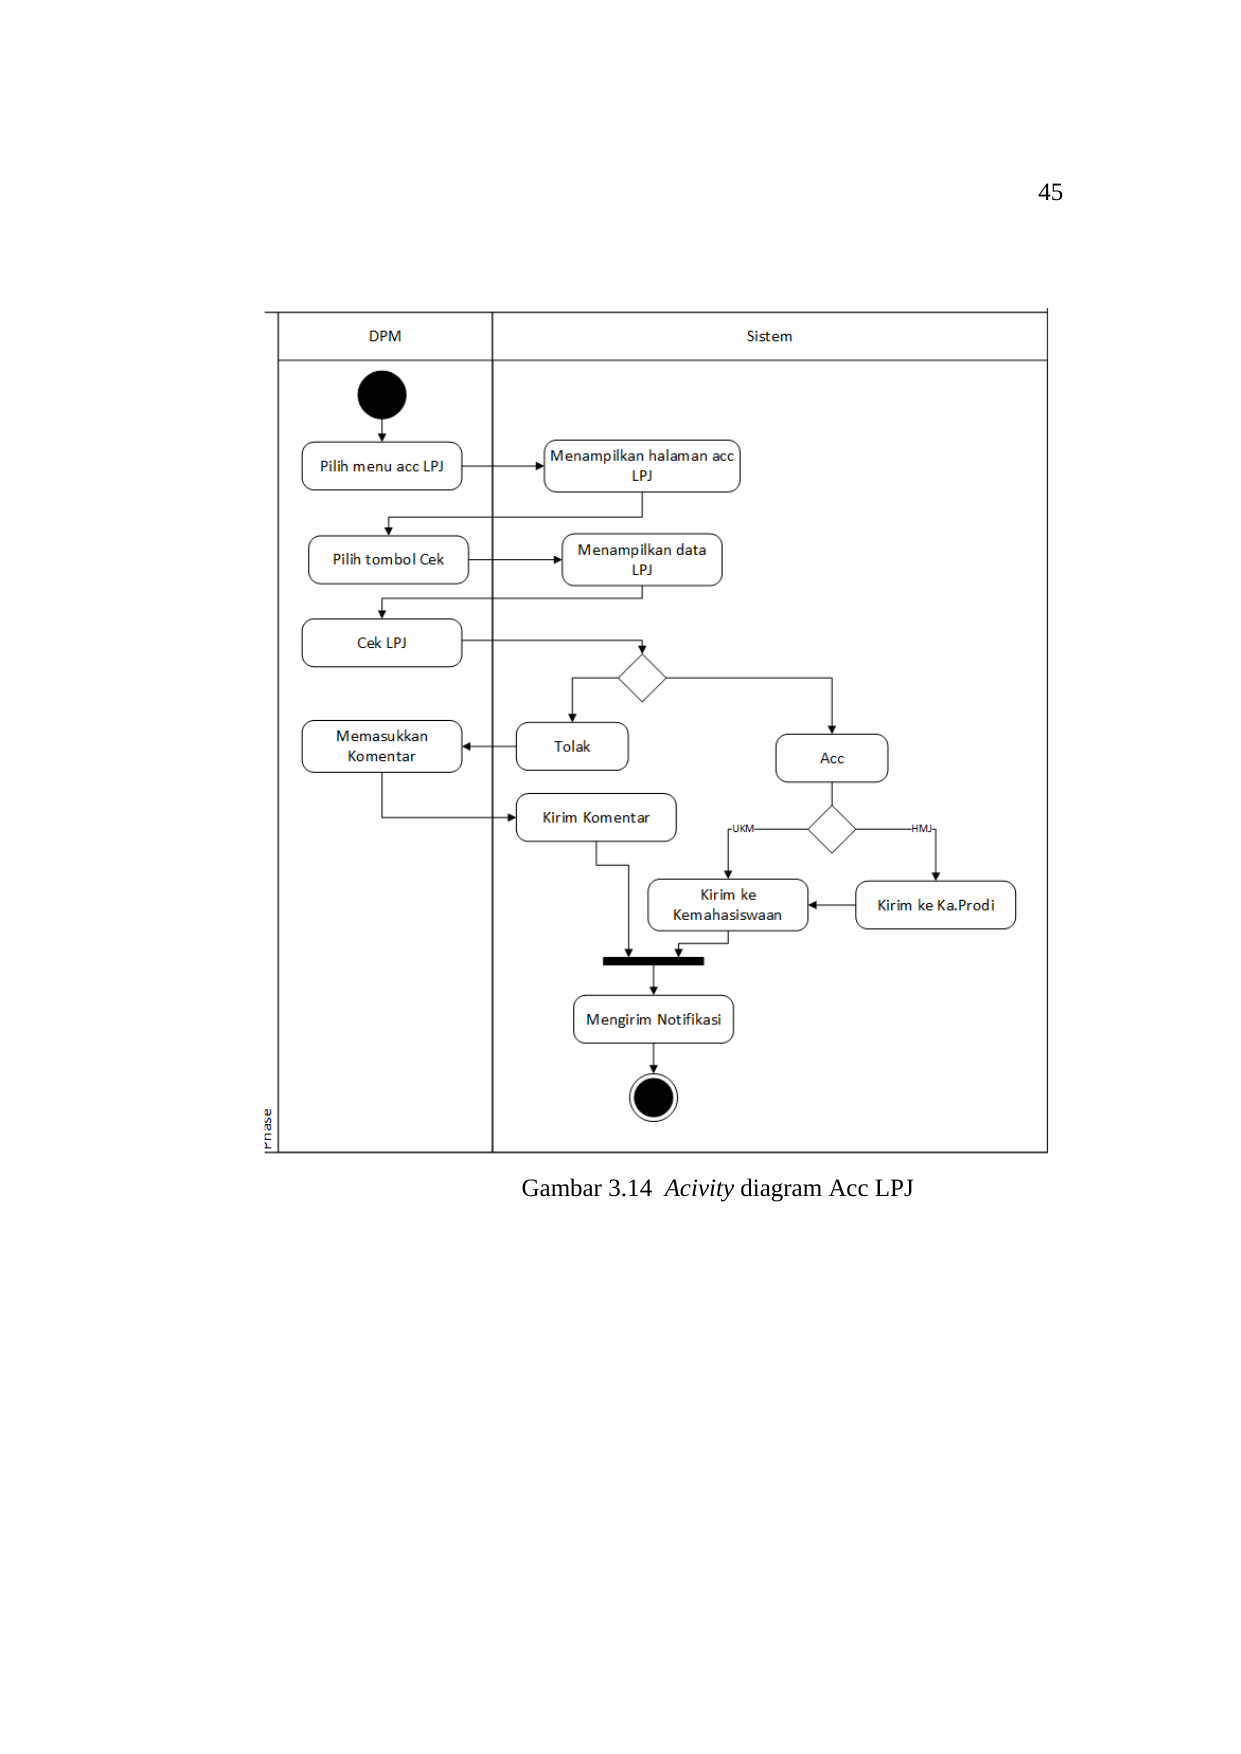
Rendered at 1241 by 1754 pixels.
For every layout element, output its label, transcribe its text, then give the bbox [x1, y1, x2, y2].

text Gambar 3.14 Acivity diagram Acc LPJ [366, 336, 1063, 1202]
picture [264, 308, 1049, 1159]
